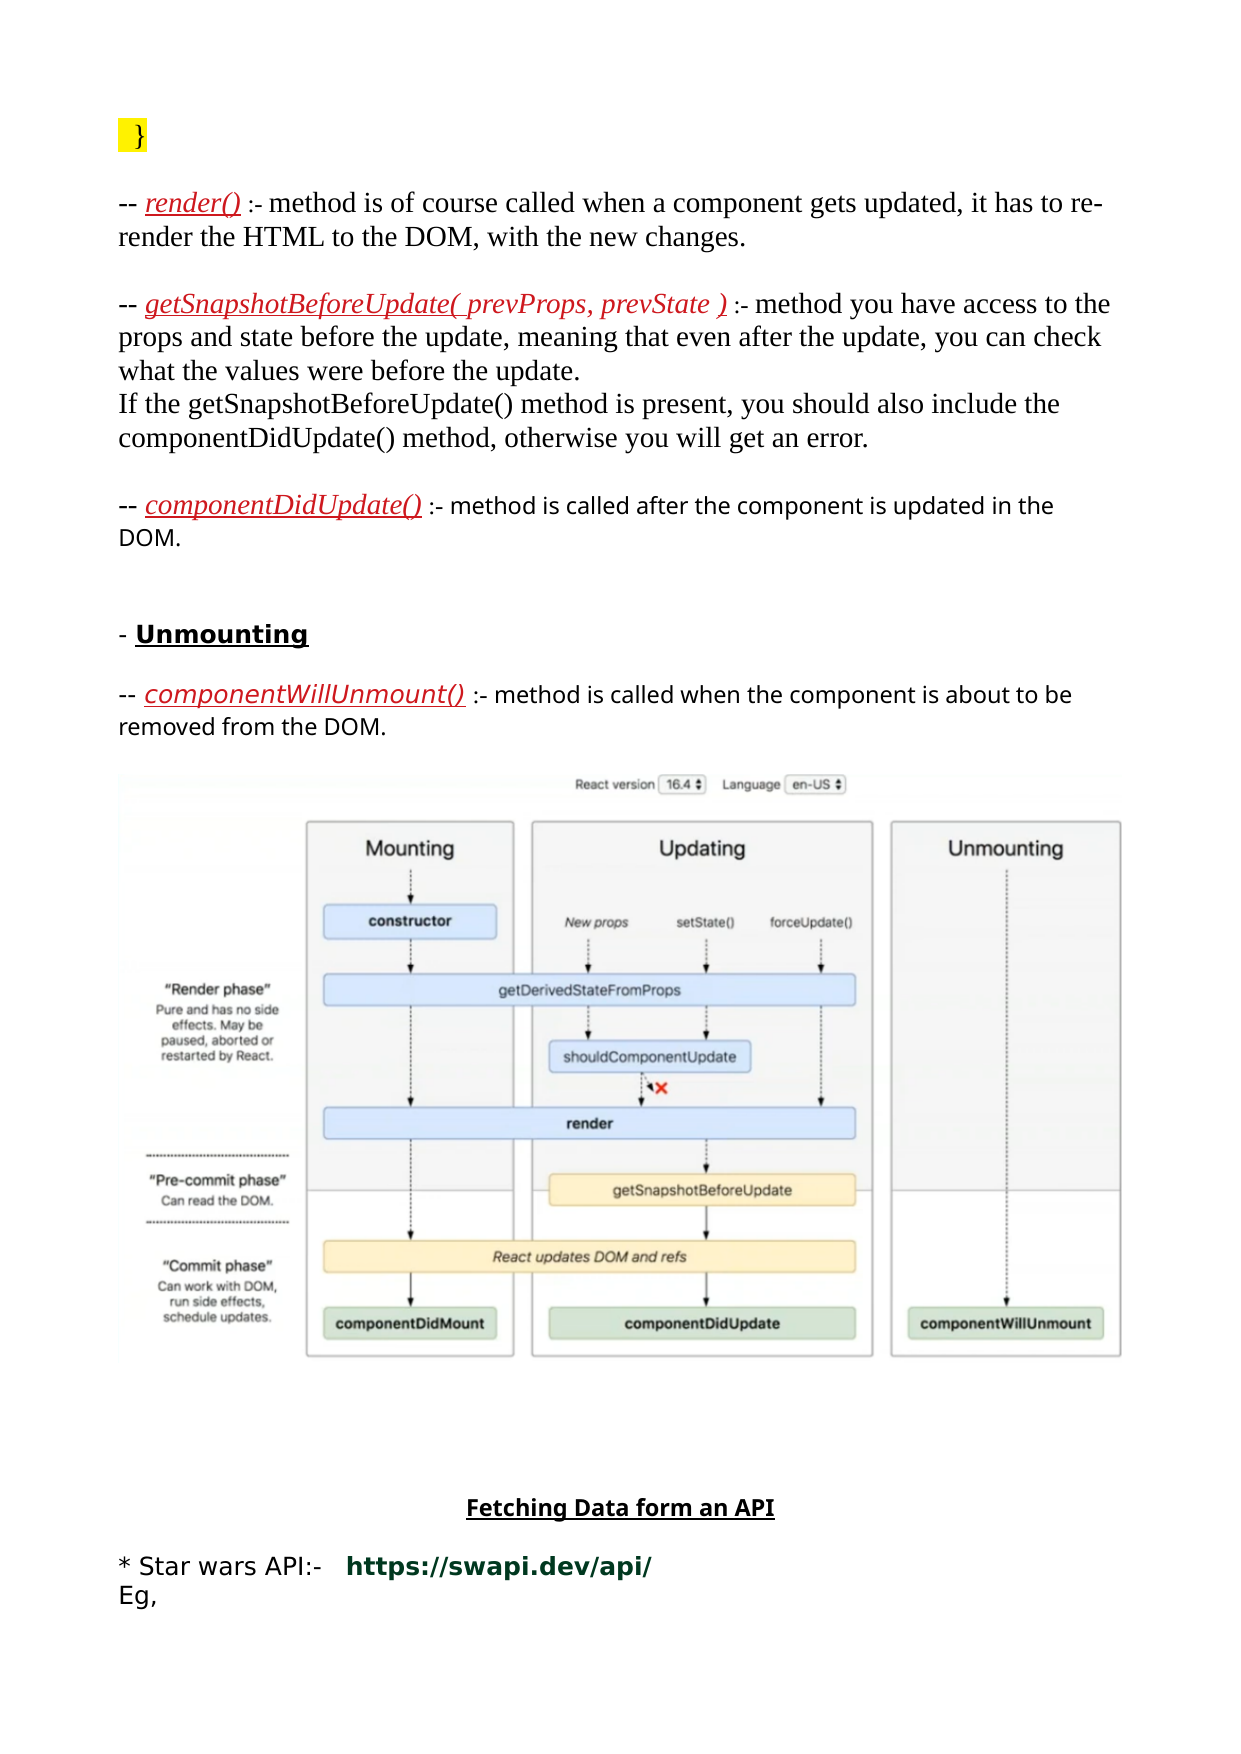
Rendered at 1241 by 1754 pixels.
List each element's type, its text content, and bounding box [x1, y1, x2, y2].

text Eg, [118, 1581, 1122, 1610]
picture [118, 774, 1123, 1363]
text * Star wars API:- https://swapi.dev/api/ [118, 1552, 1122, 1581]
text -- componentDidUpdate() :- method is called after the component is updated in the DOM. [118, 487, 1122, 553]
text If the getSnapshotBeforeUpdate() method is present, you should also include the componentDidUpdate() method, otherwise you will get an error. [118, 386, 1122, 453]
text - Unmounting [118, 620, 1122, 649]
text -- render() :- method is of course called when a component gets updated, it has to re-render the HTML to the DOM, with the new changes. [118, 185, 1122, 252]
text Fetching Data form an API [118, 1491, 1122, 1523]
text -- componentWillUnmount() :- method is called when the component is about to be removed from the DOM. [118, 679, 1122, 743]
text -- getSnapshotBeforeUpdate( prevProps, prevState ) :- method you have access to the props and state before the update, meaning that even after the update, you can check what the values were before the update. [118, 286, 1122, 386]
text } [118, 118, 1122, 152]
